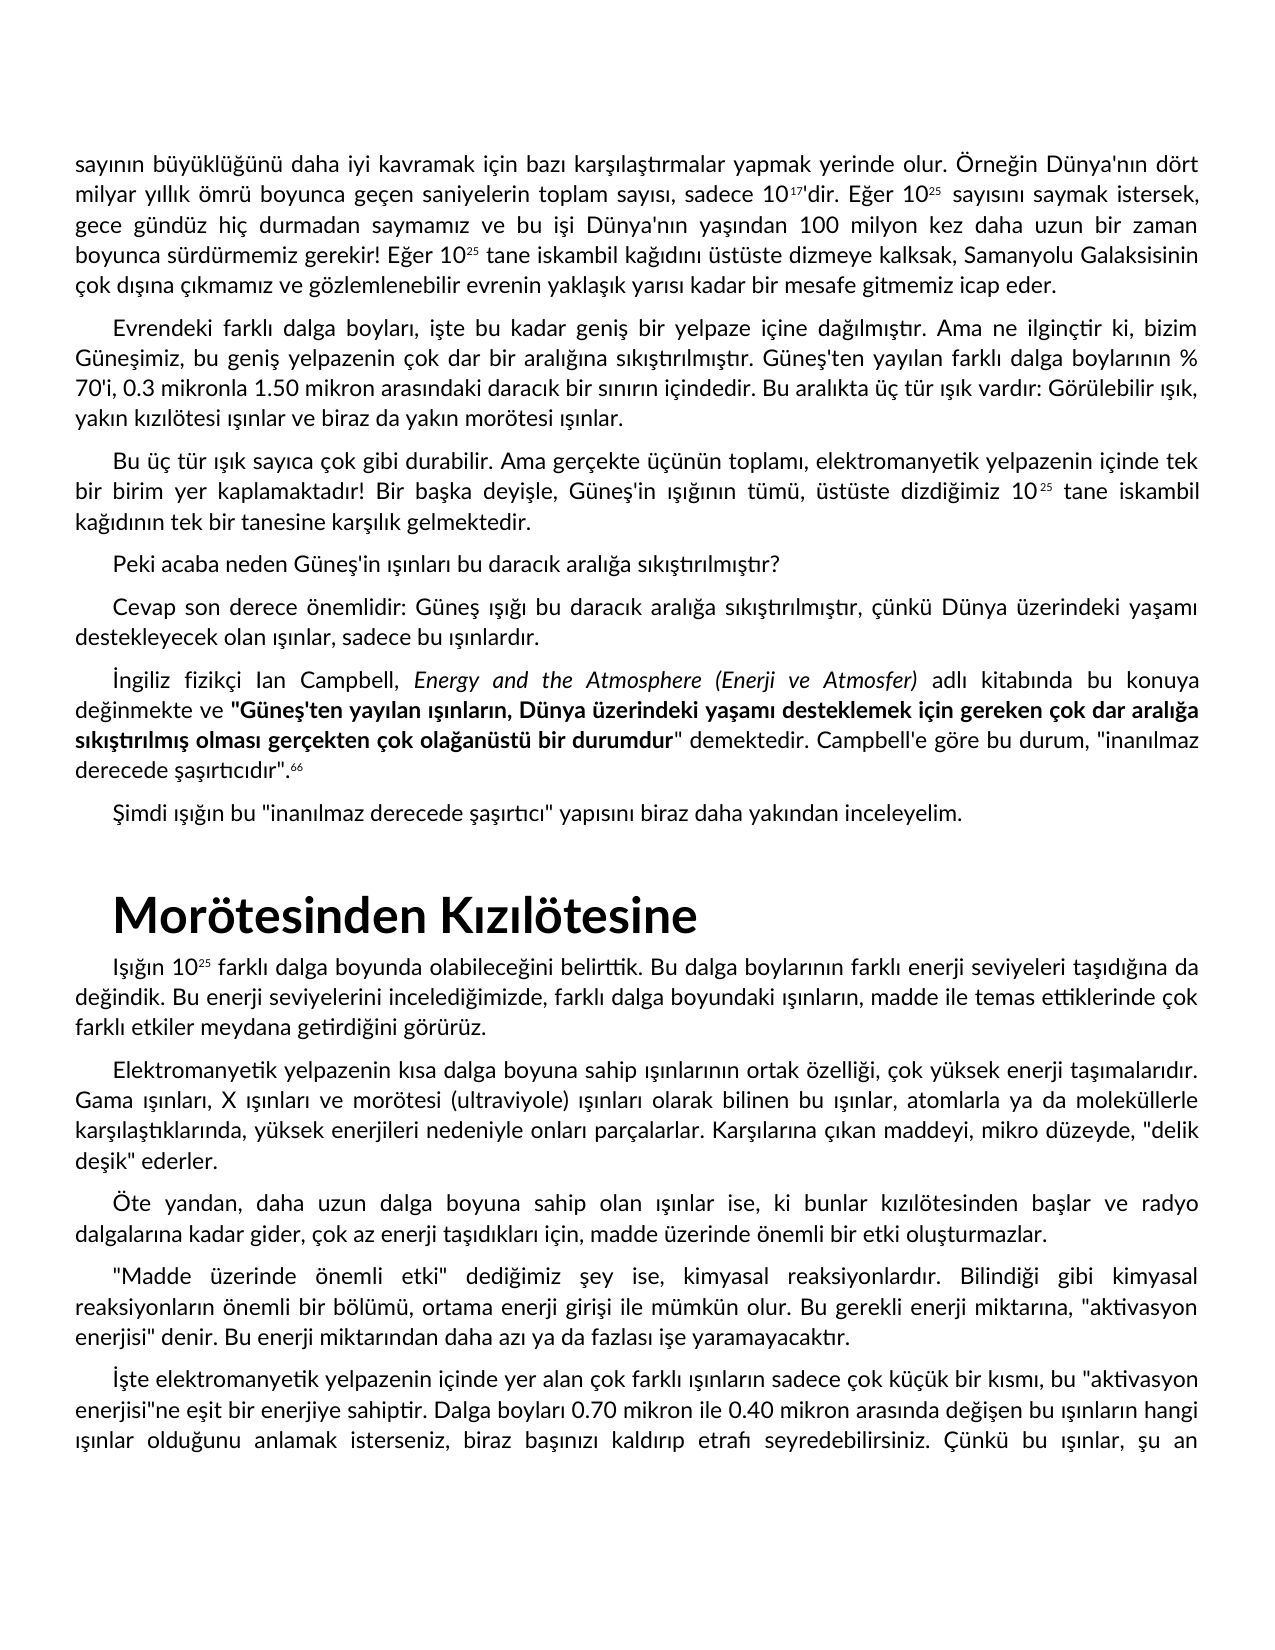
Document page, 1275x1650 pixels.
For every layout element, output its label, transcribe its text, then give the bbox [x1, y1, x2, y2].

subtitle Morötesinden Kızılötesine [112, 884, 1200, 944]
text Öte yandan, daha uzun dalga boyuna sahip olan ışınlar ise, ki bunlar kızılötesinden başlar ve radyo dalgalarına kadar gider, çok az enerji taşıdıkları için, madde üzerinde önemli bir etki oluşturmazlar. [75, 1189, 1200, 1247]
text İşte elektromanyetik yelpazenin içinde yer alan çok farklı ışınların sadece çok küçük bir kısmı, bu "aktivasyon enerjisi"ne eşit bir enerjiye sahiptir. Dalga boyları 0.70 mikron ile 0.40 mikron arasında değişen bu ışınların hangi ışınlar olduğunu anlamak isterseniz, biraz başınızı kaldırıp etrafı seyredebilirsiniz. Çünkü bu ışınlar, şu an [75, 1365, 1200, 1453]
text Peki acaba neden Güneş'in ışınları bu daracık aralığa sıkıştırılmıştır? [75, 550, 1200, 577]
text sayının büyüklüğünü daha iyi kavramak için bazı karşılaştırmalar yapmak yerinde olur. Örneğin Dünya'nın dört milyar yıllık ömrü boyunca geçen saniyelerin toplam sayısı, sadece 1017'dir. Eğer 1025 sayısını saymak istersek, gece gündüz hiç durmadan saymamız ve bu işi Dünya'nın yaşından 100 milyon kez daha uzun bir zaman boyunca sürdürmemiz gerekir! Eğer 1025 tane iskambil kağıdını üstüste dizmeye kalksak, Samanyolu Galaksisinin çok dışına çıkmamız ve gözlemlenebilir evrenin yaklaşık yarısı kadar bir mesafe gitmemiz icap eder. [75, 150, 1200, 298]
text Evrendeki farklı dalga boyları, işte bu kadar geniş bir yelpaze içine dağılmıştır. Ama ne ilginçtir ki, bizim Güneşimiz, bu geniş yelpazenin çok dar bir aralığına sıkıştırılmıştır. Güneş'ten yayılan farklı dalga boylarının % 70'i, 0.3 mikronla 1.50 mikron arasındaki daracık bir sınırın içindedir. Bu aralıkta üç tür ışık vardır: Görülebilir ışık, yakın kızılötesi ışınlar ve biraz da yakın morötesi ışınlar. [75, 313, 1200, 432]
text Işığın 1025 farklı dalga boyunda olabileceğini belirttik. Bu dalga boylarının farklı enerji seviyeleri taşıdığına da değindik. Bu enerji seviyelerini incelediğimizde, farklı dalga boyundaki ışınların, madde ile temas ettiklerinde çok farklı etkiler meydana getirdiğini görürüz. [75, 953, 1200, 1041]
text Bu üç tür ışık sayıca çok gibi durabilir. Ama gerçekte üçünün toplamı, elektromanyetik yelpazenin içinde tek bir birim yer kaplamaktadır! Bir başka deyişle, Güneş'in ışığının tümü, üstüste dizdiğimiz 1025 tane iskambil kağıdının tek bir tanesine karşılık gelmektedir. [75, 447, 1200, 535]
text Cevap son derece önemlidir: Güneş ışığı bu daracık aralığa sıkıştırılmıştır, çünkü Dünya üzerindeki yaşamı destekleyecek olan ışınlar, sadece bu ışınlardır. [75, 593, 1200, 650]
text Şimdi ışığın bu "inanılmaz derecede şaşırtıcı" yapısını biraz daha yakından inceleyelim. [75, 799, 1200, 826]
text İngiliz fizikçi Ian Campbell, Energy and the Atmosphere (Enerji ve Atmosfer) adlı kitabında bu konuya değinmekte ve "Güneş'ten yayılan ışınların, Dünya üzerindeki yaşamı desteklemek için gereken çok dar aralığa sıkıştırılmış olması gerçekten çok olağanüstü bir durumdur" demektedir. Campbell'e göre bu durum, "inanılmaz derecede şaşırtıcıdır".66 [75, 666, 1200, 784]
text "Madde üzerinde önemli etki" dediğimiz şey ise, kimyasal reaksiyonlardır. Bilindiği gibi kimyasal reaksiyonların önemli bir bölümü, ortama enerji girişi ile mümkün olur. Bu gerekli enerji miktarına, "aktivasyon enerjisi" denir. Bu enerji miktarından daha azı ya da fazlası işe yaramayacaktır. [75, 1262, 1200, 1350]
text Elektromanyetik yelpazenin kısa dalga boyuna sahip ışınlarının ortak özelliği, çok yüksek enerji taşımalarıdır. Gama ışınları, X ışınları ve morötesi (ultraviyole) ışınları olarak bilinen bu ışınlar, atomlarla ya da moleküllerle karşılaştıklarında, yüksek enerjileri nedeniyle onları parçalarlar. Karşılarına çıkan maddeyi, mikro düzeyde, "delik deşik" ederler. [75, 1056, 1200, 1174]
